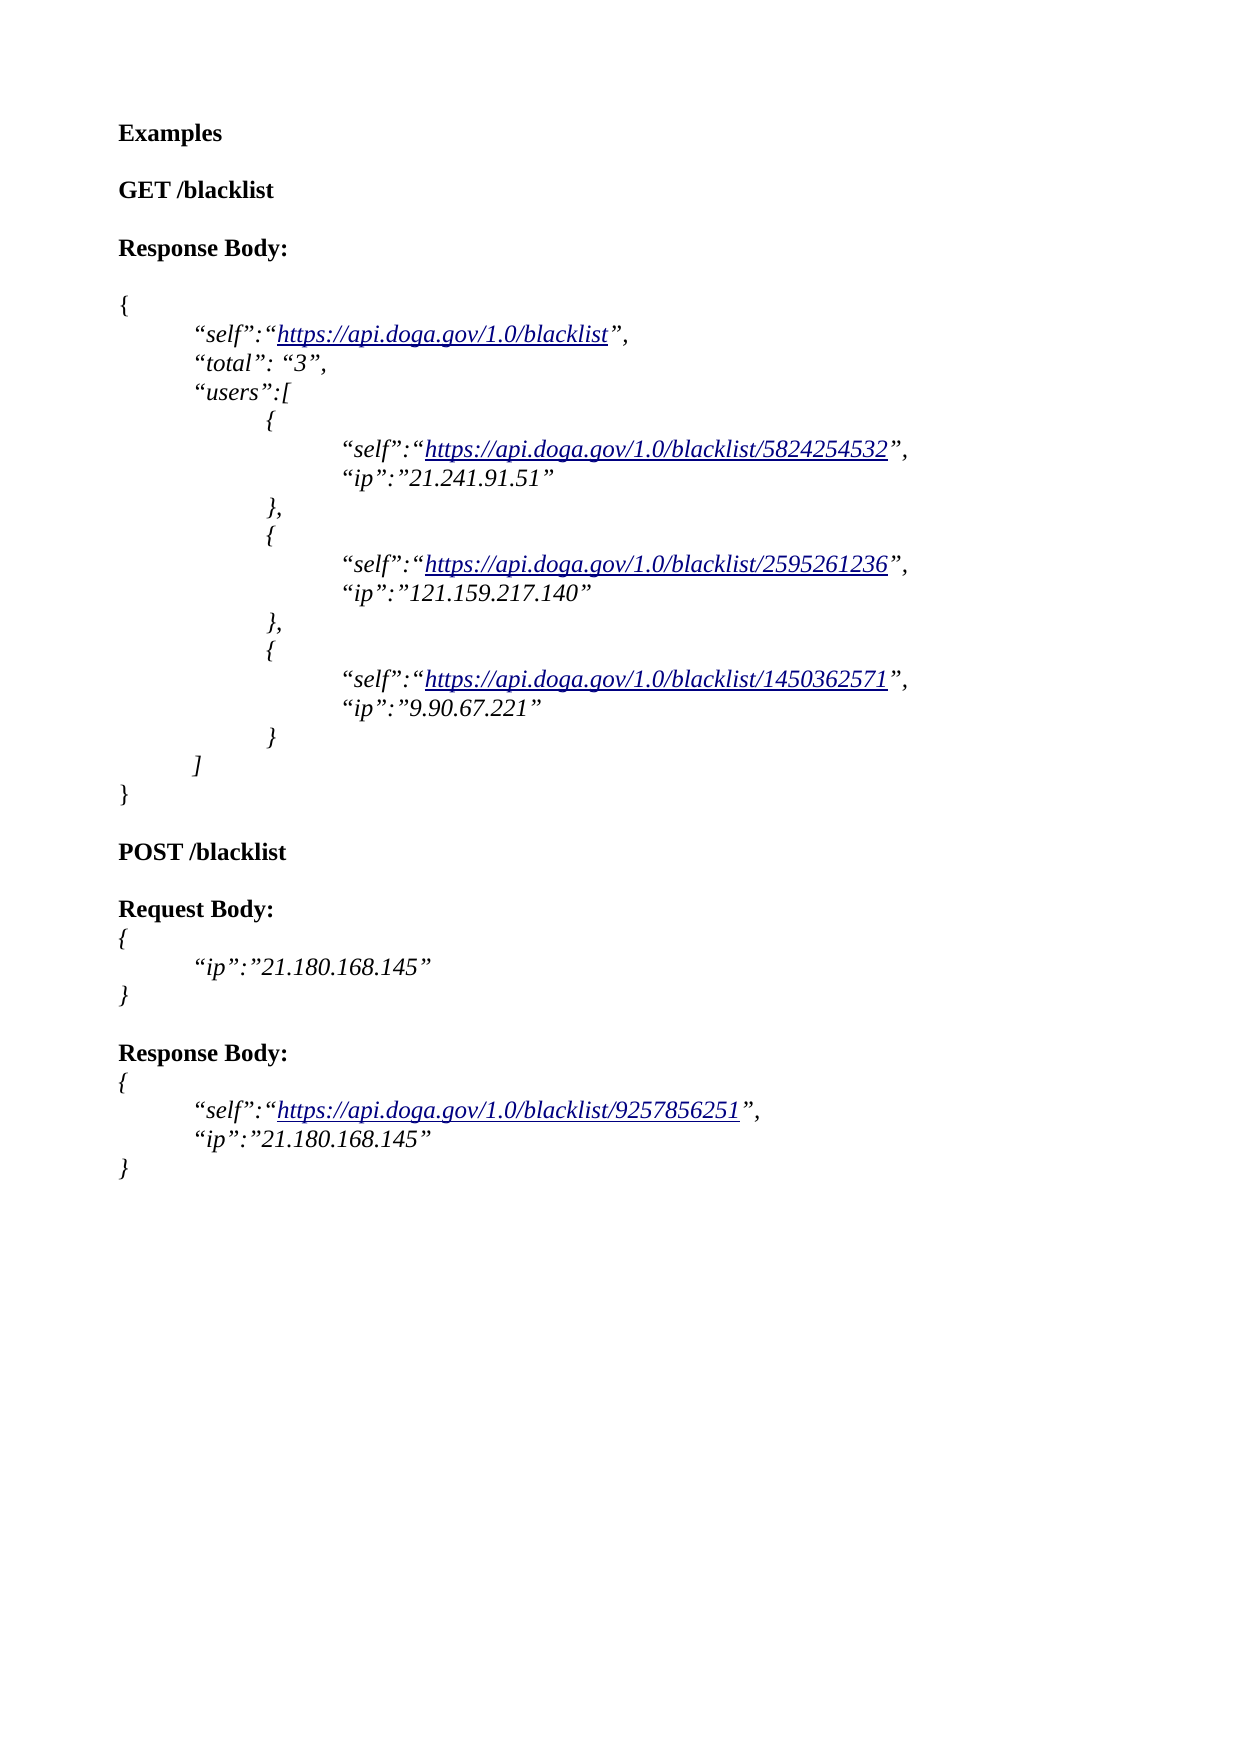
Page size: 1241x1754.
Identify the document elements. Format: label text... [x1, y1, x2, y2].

text POST /blacklist [118, 837, 1122, 866]
text { [118, 291, 1122, 319]
text } [118, 1153, 1122, 1182]
text ] [118, 751, 1122, 779]
text “self”:“https://api.doga.gov/1.0/blacklist/5824254532”, [118, 434, 1122, 463]
text “ip”:”21.180.168.145” [118, 1124, 1122, 1153]
text } [118, 779, 1122, 808]
text “ip”:”21.241.91.51” [118, 463, 1122, 492]
text { [118, 406, 1122, 434]
text “self”:“https://api.doga.gov/1.0/blacklist/2595261236”, [118, 549, 1122, 578]
text “users”:[ [118, 377, 1122, 406]
text } [118, 722, 1122, 751]
text } [118, 981, 1122, 1009]
text “self”:“https://api.doga.gov/1.0/blacklist/1450362571”, [118, 664, 1122, 693]
text “total”: “3”, [118, 348, 1122, 377]
text “ip”:”9.90.67.221” [118, 693, 1122, 722]
text GET /blacklist [118, 176, 1122, 204]
text Response Body: [118, 1038, 1122, 1067]
text Response Body: [118, 233, 1122, 262]
text “self”:“https://api.doga.gov/1.0/blacklist/9257856251”, [118, 1096, 1122, 1124]
text { [118, 923, 1122, 952]
text “ip”:”21.180.168.145” [118, 952, 1122, 981]
text Request Body: [118, 894, 1122, 923]
text { [118, 1067, 1122, 1096]
text }, [118, 492, 1122, 521]
text { [118, 636, 1122, 664]
text { [118, 521, 1122, 549]
text }, [118, 607, 1122, 636]
text “self”:“https://api.doga.gov/1.0/blacklist”, [118, 319, 1122, 348]
text Examples [118, 118, 1122, 147]
text “ip”:”121.159.217.140” [118, 578, 1122, 607]
